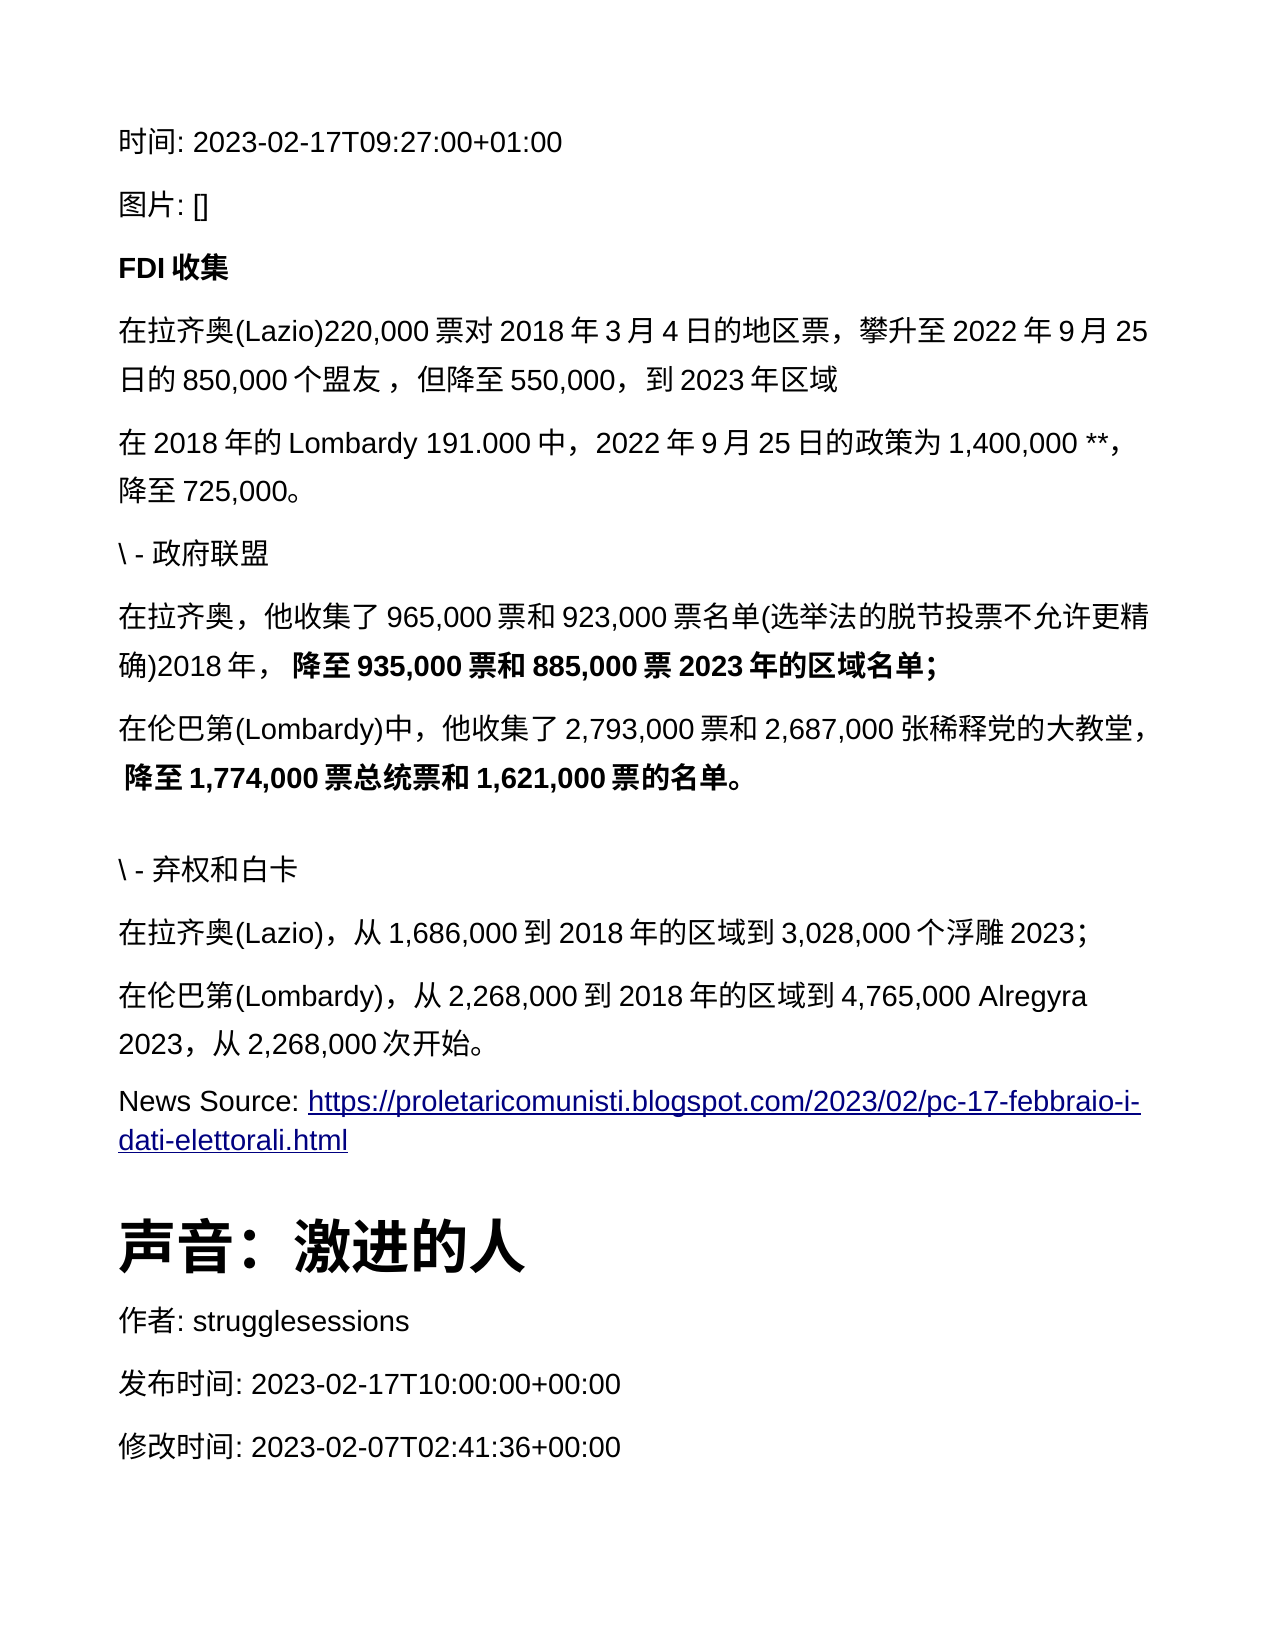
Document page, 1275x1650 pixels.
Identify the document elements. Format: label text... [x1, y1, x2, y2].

text 在拉齐奥(Lazio)，从1,686,000到2018年的区域到3,028,000个浮雕2023； [118, 909, 1157, 951]
text 在伦巴第(Lombardy)中，他收集了2,793,000票和2,687,000张稀释党的大教堂， 降至1,774,000票总统票和1,621,000票的名单。 [118, 706, 1157, 796]
text FDI收集 [118, 244, 1157, 287]
text 修改时间: 2023-02-07T02:41:36+00:00 [118, 1424, 1157, 1466]
text 发布时间: 2023-02-17T10:00:00+00:00 [118, 1361, 1157, 1403]
text 时间: 2023-02-17T09:27:00+01:00 [118, 118, 1157, 160]
subtitle 声音：激进的人 [118, 1201, 1157, 1285]
text News Source: https://proletaricomunisti.blogspot.com/2023/02/pc-17-febbraio-i-dati-elettorali.html [118, 1084, 1157, 1156]
text 在伦巴第(Lombardy)，从2,268,000到2018年的区域到4,765,000 Alregyra 2023，从2,268,000次开始。 [118, 972, 1157, 1063]
text \ - 政府联盟 [118, 531, 1157, 573]
text 作者: strugglesessions [118, 1298, 1157, 1340]
text 在拉齐奥(Lazio)220,000票对2018年3月4日的地区票，攀升至2022年9月25日的850,000个盟友 ，但降至550,000，到2023年区域 [118, 307, 1157, 398]
text \ - 弃权和白卡 [118, 846, 1157, 888]
text 图片: [] [118, 181, 1157, 223]
text 在拉齐奥，他收集了965,000票和923,000票名单(选举法的脱节投票不允许更精确)2018年， 降至935,000票和885,000票2023年的区域名单； [118, 594, 1157, 685]
text 在2018年的Lombardy 191.000中，2022年9月25日的政策为1,400,000 **，降至725,000。 [118, 419, 1157, 510]
